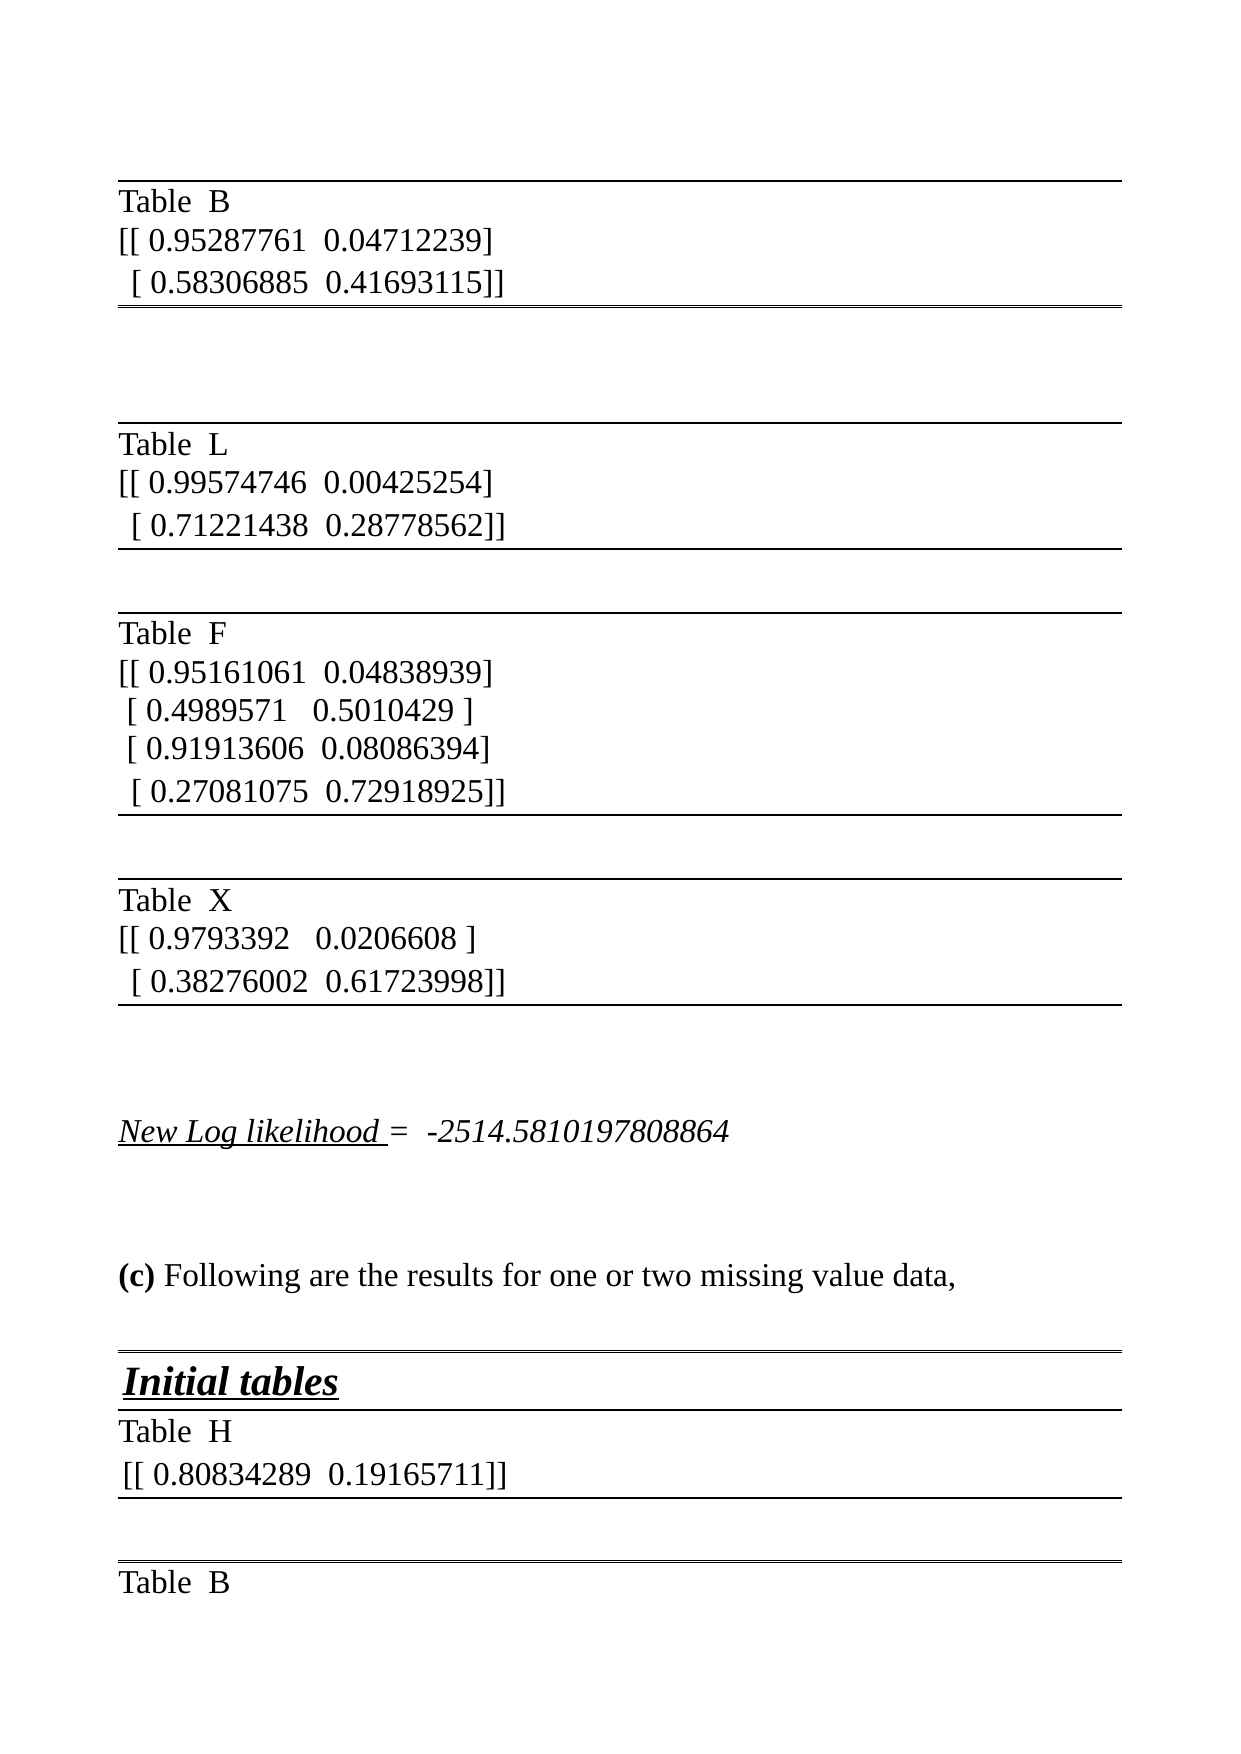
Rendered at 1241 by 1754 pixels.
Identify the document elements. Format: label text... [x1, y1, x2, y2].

text [[ 0.95161061 0.04838939] [118, 652, 1122, 690]
text [[ 0.95287761 0.04712239] [118, 220, 1122, 258]
text Table H [118, 1411, 1122, 1449]
text [ 0.4989571 0.5010429 ] [118, 690, 1122, 729]
text Table B [118, 1563, 1122, 1601]
text (c) Following are the results for one or two missing value data, [118, 1255, 1122, 1293]
text [[ 0.9793392 0.0206608 ] [118, 918, 1122, 957]
text Table L [118, 424, 1122, 462]
text [ 0.71221438 0.28778562]] [118, 501, 1122, 548]
text [ 0.91913606 0.08086394] [118, 729, 1122, 767]
text [ 0.58306885 0.41693115]] [118, 258, 1122, 305]
text Table B [118, 182, 1122, 220]
text Table X [118, 880, 1122, 918]
text New Log likelihood = -2514.5810197808864 [118, 1111, 1122, 1149]
text [ 0.27081075 0.72918925]] [118, 767, 1122, 814]
text [[ 0.99574746 0.00425254] [118, 462, 1122, 501]
text [ 0.38276002 0.61723998]] [118, 957, 1122, 1004]
text Table F [118, 614, 1122, 652]
text Initial tables [118, 1353, 1122, 1409]
text [[ 0.80834289 0.19165711]] [118, 1449, 1122, 1497]
